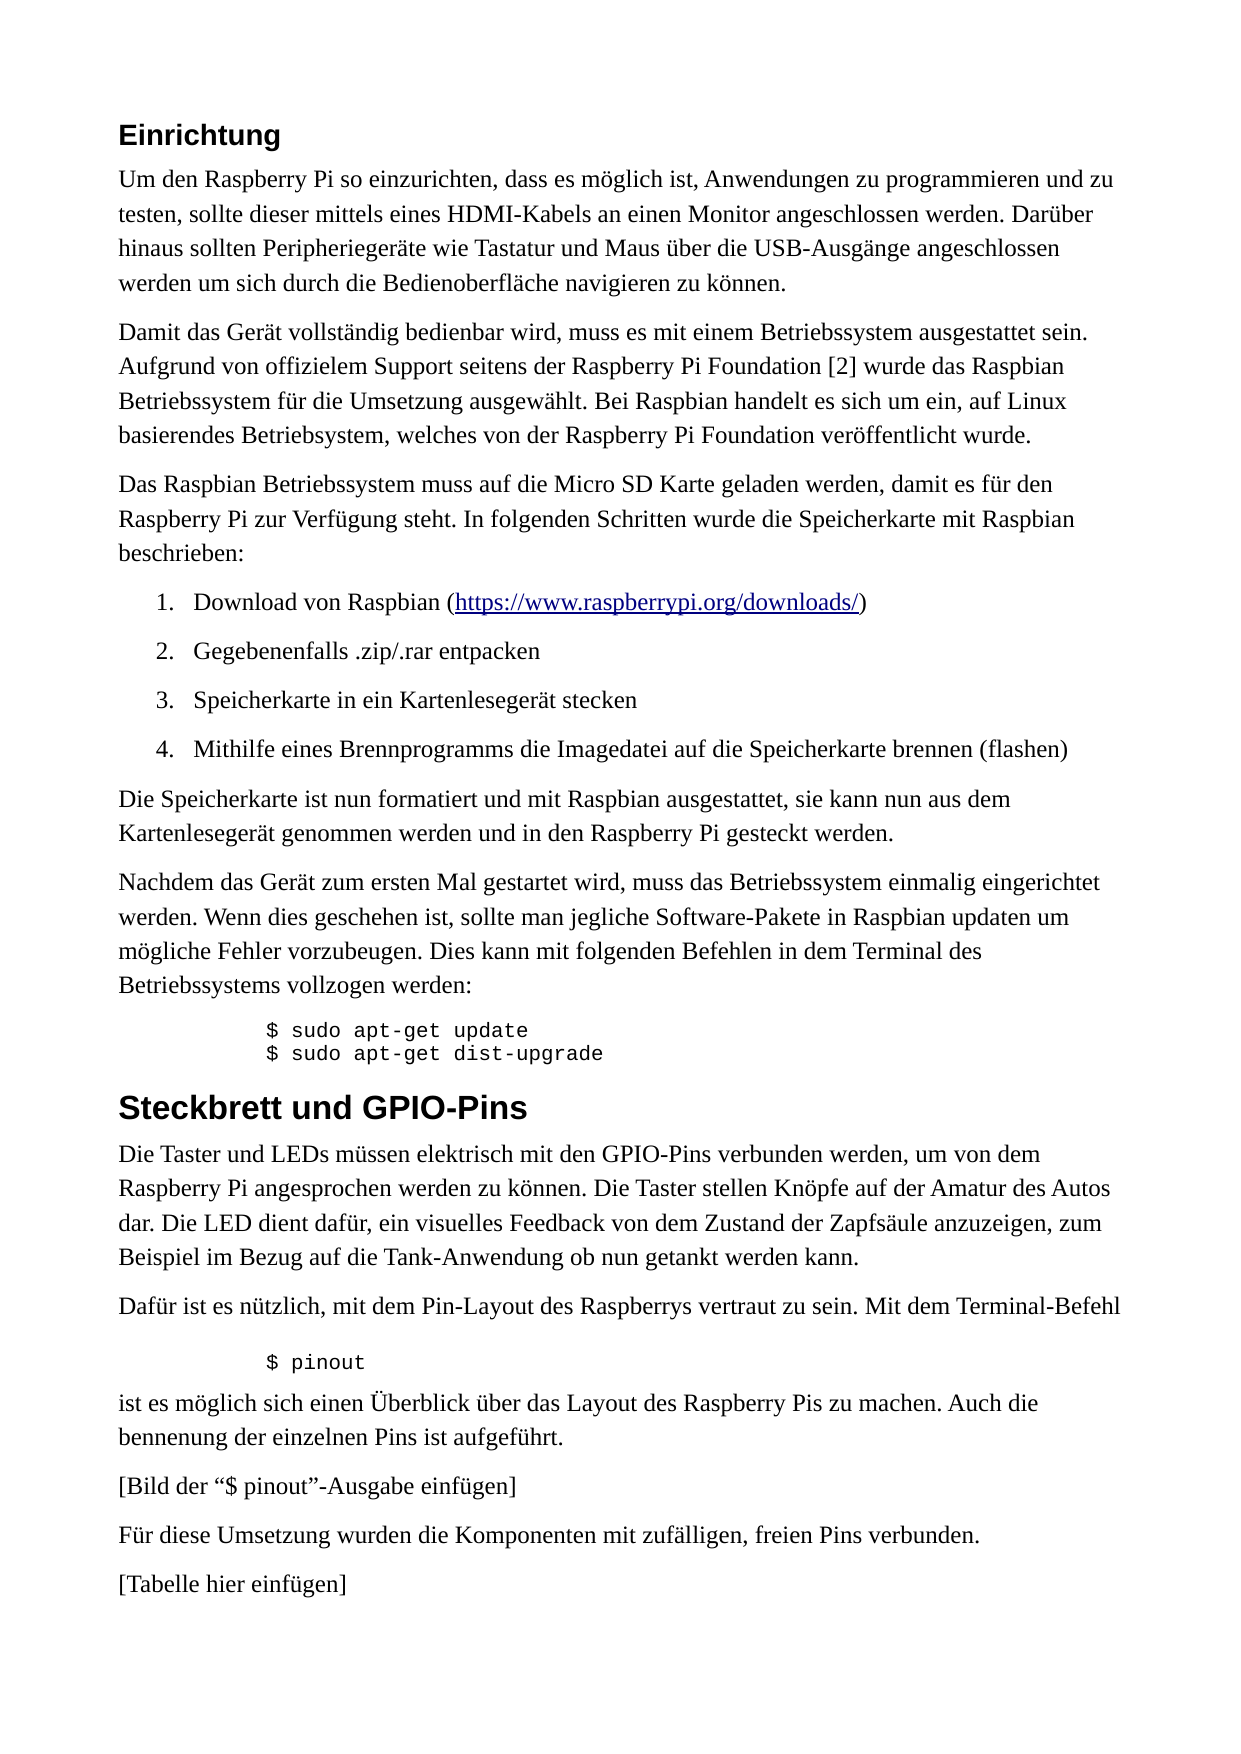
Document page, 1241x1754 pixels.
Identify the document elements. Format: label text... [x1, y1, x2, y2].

text $ sudo apt-get update [266, 1020, 1122, 1043]
text ist es möglich sich einen Überblick über das Layout des Raspberry Pis zu machen. Auch die bennenung der einzelnen Pins ist aufgeführt. [118, 1388, 1122, 1451]
text Das Raspbian Betriebssystem muss auf die Micro SD Karte geladen werden, damit es für den Raspberry Pi zur Verfügung steht. In folgenden Schritten wurde die Speicherkarte mit Raspbian beschrieben: [118, 469, 1122, 567]
text [Tabelle hier einfügen] [118, 1569, 1122, 1598]
text [Bild der “$ pinout”-Ausgabe einfügen] [118, 1471, 1122, 1500]
subtitle Steckbrett und GPIO-Pins [118, 1088, 1122, 1126]
list Gegebenenfalls .zip/.rar entpacken [156, 636, 1122, 665]
list Speicherkarte in ein Kartenlesegerät stecken [156, 686, 1122, 714]
text Die Taster und LEDs müssen elektrisch mit den GPIO-Pins verbunden werden, um von dem Raspberry Pi angesprochen werden zu können. Die Taster stellen Knöpfe auf der Amatur des Autos dar. Die LED dient dafür, ein visuelles Feedback von dem Zustand der Zapfsäule anzuzeigen, zum Beispiel im Bezug auf die Tank-Anwendung ob nun getankt werden kann. [118, 1139, 1122, 1271]
subtitle Einrichtung [118, 118, 1122, 152]
text Die Speicherkarte ist nun formatiert und mit Raspbian ausgestattet, sie kann nun aus dem Kartenlesegerät genommen werden und in den Raspberry Pi gesteckt werden. [118, 784, 1122, 847]
list Mithilfe eines Brennprogramms die Imagedatei auf die Speicherkarte brennen (flashen) [156, 734, 1122, 763]
text Um den Raspberry Pi so einzurichten, dass es möglich ist, Anwendungen zu programmieren und zu testen, sollte dieser mittels eines HDMI-Kabels an einen Monitor angeschlossen werden. Darüber hinaus sollten Peripheriegeräte wie Tastatur und Maus über die USB-Ausgänge angeschlossen werden um sich durch die Bedienoberfläche navigieren zu können. [118, 164, 1122, 297]
text Damit das Gerät vollständig bedienbar wird, muss es mit einem Betriebssystem ausgestattet sein. Aufgrund von offizielem Support seitens der Raspberry Pi Foundation [2] wurde das Raspbian Betriebssystem für die Umsetzung ausgewählt. Bei Raspbian handelt es sich um ein, auf Linux basierendes Betriebsystem, welches von der Raspberry Pi Foundation veröffentlicht wurde. [118, 317, 1122, 449]
text $ sudo apt-get dist-upgrade [266, 1043, 1122, 1067]
list Download von Raspbian (https://www.raspberrypi.org/downloads/) [156, 587, 1122, 616]
text Dafür ist es nützlich, mit dem Pin-Layout des Raspberrys vertraut zu sein. Mit dem Terminal-Befehl [118, 1291, 1122, 1320]
text Für diese Umsetzung wurden die Komponenten mit zufälligen, freien Pins verbunden. [118, 1521, 1122, 1549]
text $ pinout [266, 1352, 1122, 1376]
text Nachdem das Gerät zum ersten Mal gestartet wird, muss das Betriebssystem einmalig eingerichtet werden. Wenn dies geschehen ist, sollte man jegliche Software-Pakete in Raspbian updaten um mögliche Fehler vorzubeugen. Dies kann mit folgenden Befehlen in dem Terminal des Betriebssystems vollzogen werden: [118, 867, 1122, 999]
